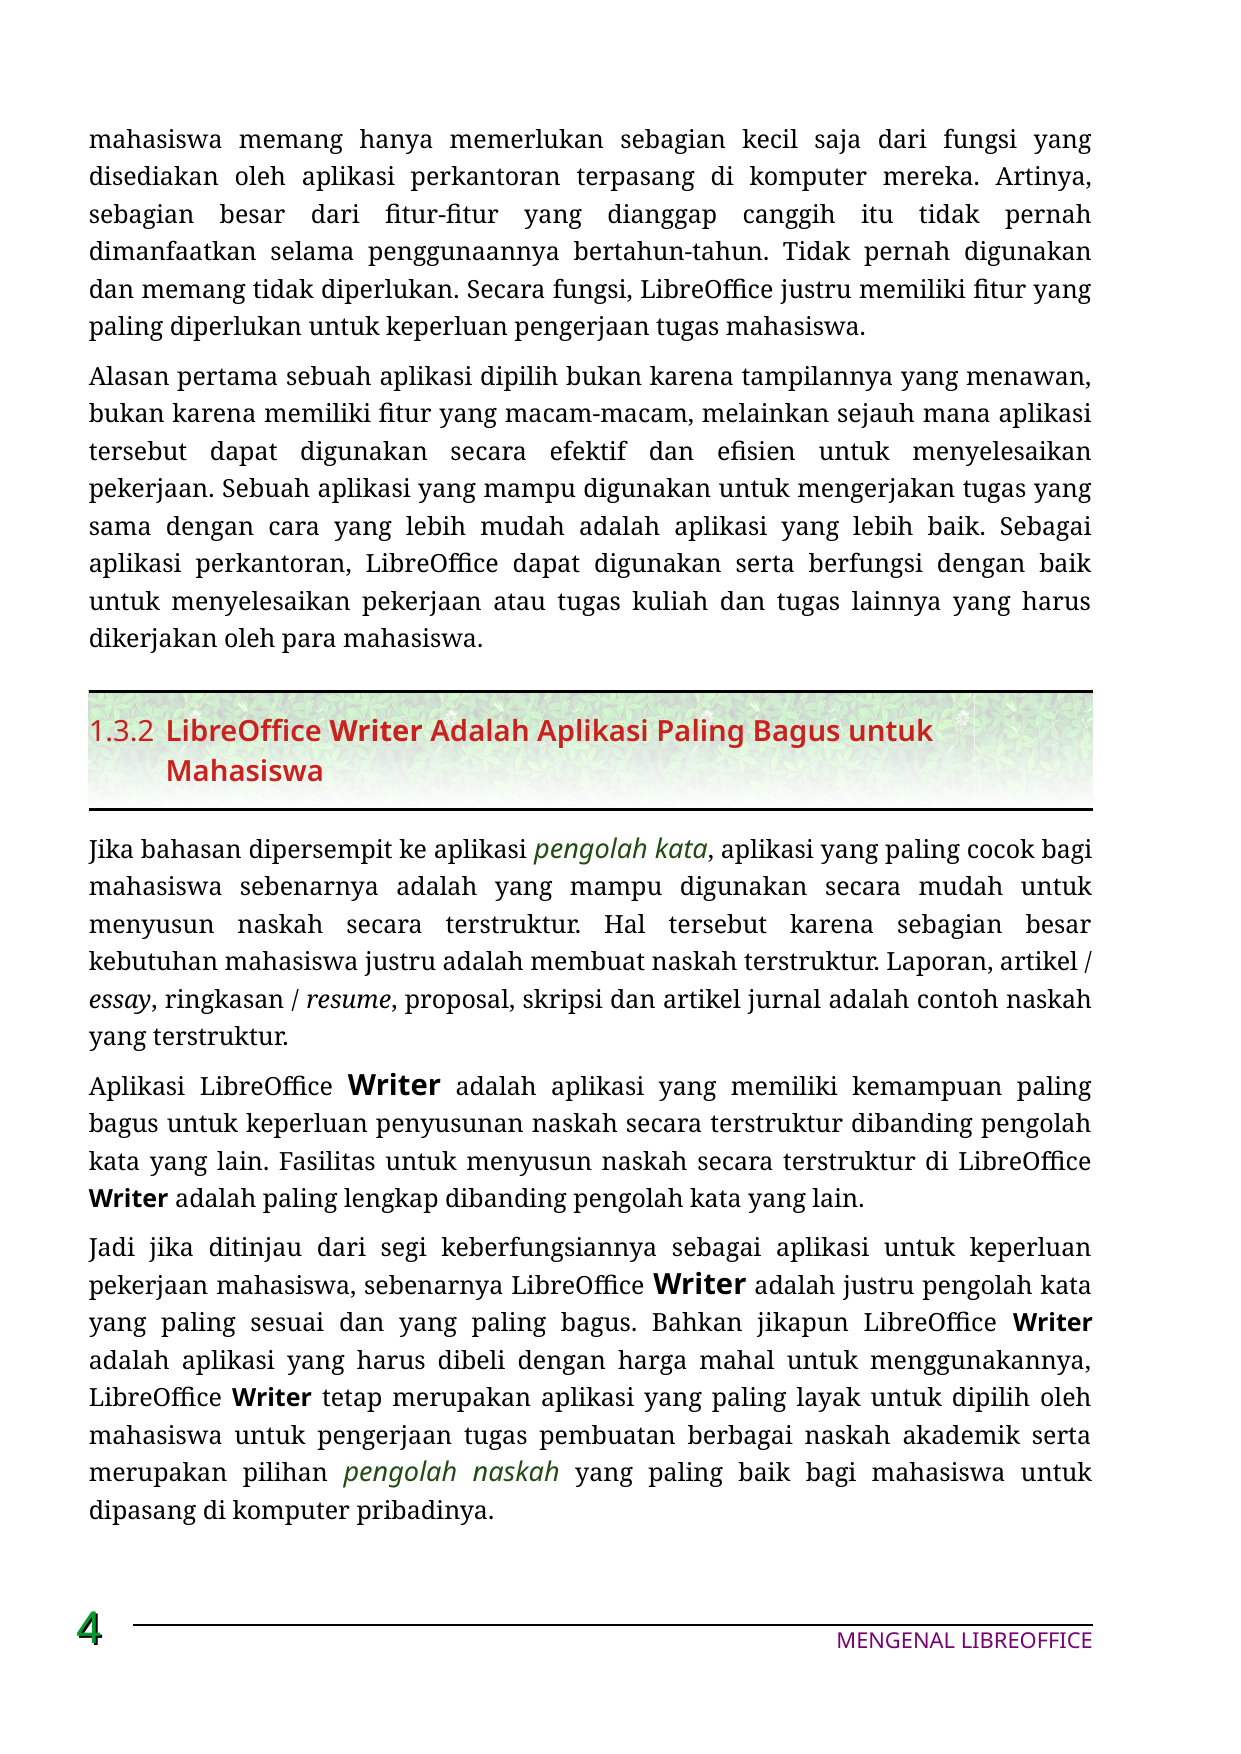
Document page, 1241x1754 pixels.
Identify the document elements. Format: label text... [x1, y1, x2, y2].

text Jika bahasan dipersempit ke aplikasi pengolah kata, aplikasi yang paling cocok bagi mahasiswa sebenarnya adalah yang mampu digunakan secara mudah untuk menyusun naskah secara terstruktur. Hal tersebut karena sebagian besar kebutuhan mahasiswa justru adalah membuat naskah terstruktur. Laporan, artikel / essay, ringkasan / resume, proposal, skripsi dan artikel jurnal adalah contoh naskah yang terstruktur. [88, 828, 1093, 1053]
text Alasan pertama sebuah aplikasi dipilih bukan karena tampilannya yang menawan, bukan karena memiliki fitur yang macam-macam, melainkan sejauh mana aplikasi tersebut dapat digunakan secara efektif dan efisien untuk menyelesaikan pekerjaan. Sebuah aplikasi yang mampu digunakan untuk mengerjakan tugas yang sama dengan cara yang lebih mudah adalah aplikasi yang lebih baik. Sebagai aplikasi perkantoran, LibreOffice dapat digunakan serta berfungsi dengan baik untuk menyelesaikan pekerjaan atau tugas kuliah dan tugas lainnya yang harus dikerjakan oleh para mahasiswa. [88, 355, 1093, 655]
text mahasiswa memang hanya memerlukan sebagian kecil saja dari fungsi yang disediakan oleh aplikasi perkantoran terpasang di komputer mereka. Artinya, sebagian besar dari fitur-fitur yang dianggap canggih itu tidak pernah dimanfaatkan selama penggunaannya bertahun-tahun. Tidak pernah digunakan dan memang tidak diperlukan. Secara fungsi, LibreOffice justru memiliki fitur yang paling diperlukan untuk keperluan pengerjaan tugas mahasiswa. [88, 118, 1093, 343]
text Aplikasi LibreOffice Writer adalah aplikasi yang memiliki kemampuan paling bagus untuk keperluan penyusunan naskah secara terstruktur dibanding pengolah kata yang lain. Fasilitas untuk menyusun naskah secara terstruktur di LibreOffice Writer adalah paling lengkap dibanding pengolah kata yang lain. [88, 1065, 1093, 1215]
text Jadi jika ditinjau dari segi keberfungsiannya sebagai aplikasi untuk keperluan pekerjaan mahasiswa, sebenarnya LibreOffice Writer adalah justru pengolah kata yang paling sesuai dan yang paling bagus. Bahkan jikapun LibreOffice Writer adalah aplikasi yang harus dibeli dengan harga mahal untuk menggunakannya, LibreOffice Writer tetap merupakan aplikasi yang paling layak untuk dipilih oleh mahasiswa untuk pengerjaan tugas pembuatan berbagai naskah akademik serta merupakan pilihan pengolah naskah yang paling baik bagi mahasiswa untuk dipasang di komputer pribadinya. [88, 1227, 1093, 1527]
